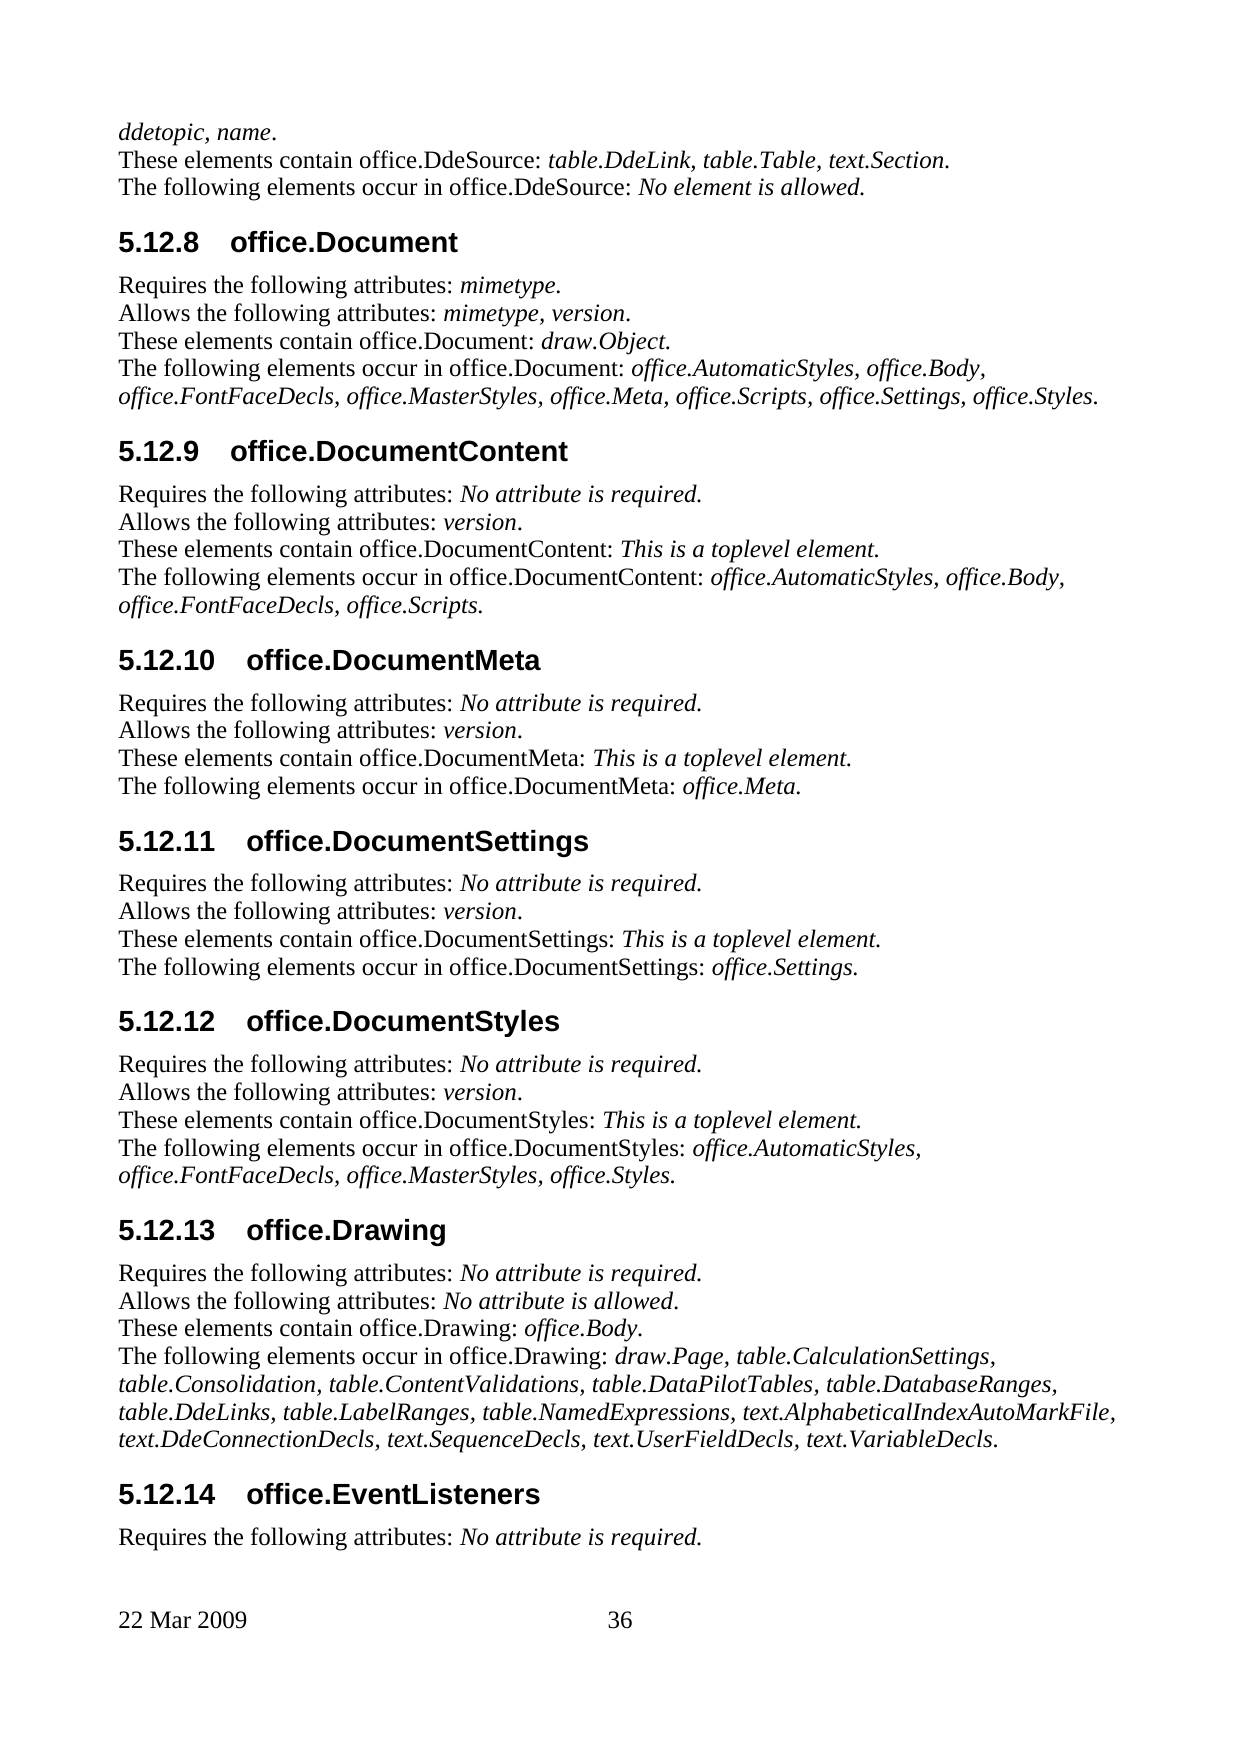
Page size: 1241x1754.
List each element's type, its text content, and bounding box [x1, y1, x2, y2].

text These elements contain office.DocumentStyles: This is a toplevel element. [118, 1106, 1122, 1134]
subtitle office.Drawing [118, 1214, 1122, 1247]
text Allows the following attributes: version. [118, 1078, 1122, 1106]
text Requires the following attributes: No attribute is required. [118, 689, 1122, 716]
text The following elements occur in office.Document: office.AutomaticStyles, office.Body, office.FontFaceDecls, office.MasterStyles, office.Meta, office.Scripts, office.Settings, office.Styles. [118, 354, 1122, 410]
text Allows the following attributes: version. [118, 897, 1122, 925]
text The following elements occur in office.DocumentMeta: office.Meta. [118, 772, 1122, 799]
text These elements contain office.Drawing: office.Body. [118, 1314, 1122, 1342]
text Allows the following attributes: mimetype, version. [118, 299, 1122, 327]
text These elements contain office.Document: draw.Object. [118, 327, 1122, 354]
text ddetopic, name. [118, 118, 1122, 146]
text Allows the following attributes: version. [118, 508, 1122, 535]
text These elements contain office.DocumentMeta: This is a toplevel element. [118, 744, 1122, 772]
subtitle office.DocumentContent [118, 435, 1122, 467]
subtitle office.DocumentMeta [118, 643, 1122, 676]
text Requires the following attributes: No attribute is required. [118, 480, 1122, 508]
subtitle office.Document [118, 226, 1122, 259]
text Requires the following attributes: No attribute is required. [118, 1259, 1122, 1287]
text Requires the following attributes: No attribute is required. [118, 1051, 1122, 1078]
text The following elements occur in office.DdeSource: No element is allowed. [118, 173, 1122, 201]
text Allows the following attributes: version. [118, 716, 1122, 744]
text The following elements occur in office.DocumentContent: office.AutomaticStyles, office.Body, office.FontFaceDecls, office.Scripts. [118, 563, 1122, 618]
subtitle office.EventListeners [118, 1478, 1122, 1511]
subtitle office.DocumentStyles [118, 1005, 1122, 1038]
text Requires the following attributes: mimetype. [118, 271, 1122, 299]
text Requires the following attributes: No attribute is required. [118, 1523, 1122, 1551]
text These elements contain office.DocumentSettings: This is a toplevel element. [118, 925, 1122, 953]
text The following elements occur in office.Drawing: draw.Page, table.CalculationSettings, table.Consolidation, table.ContentValidations, table.DataPilotTables, table.DatabaseRanges, table.DdeLinks, table.LabelRanges, table.NamedExpressions, text.AlphabeticalIndexAutoMarkFile, text.DdeConnectionDecls, text.SequenceDecls, text.UserFieldDecls, text.VariableDecls. [118, 1342, 1122, 1453]
text The following elements occur in office.DocumentSettings: office.Settings. [118, 953, 1122, 980]
text These elements contain office.DdeSource: table.DdeLink, table.Table, text.Section. [118, 146, 1122, 173]
text Requires the following attributes: No attribute is required. [118, 869, 1122, 897]
text The following elements occur in office.DocumentStyles: office.AutomaticStyles, office.FontFaceDecls, office.MasterStyles, office.Styles. [118, 1134, 1122, 1189]
text Allows the following attributes: No attribute is allowed. [118, 1287, 1122, 1314]
subtitle office.DocumentSettings [118, 824, 1122, 857]
text These elements contain office.DocumentContent: This is a toplevel element. [118, 535, 1122, 563]
